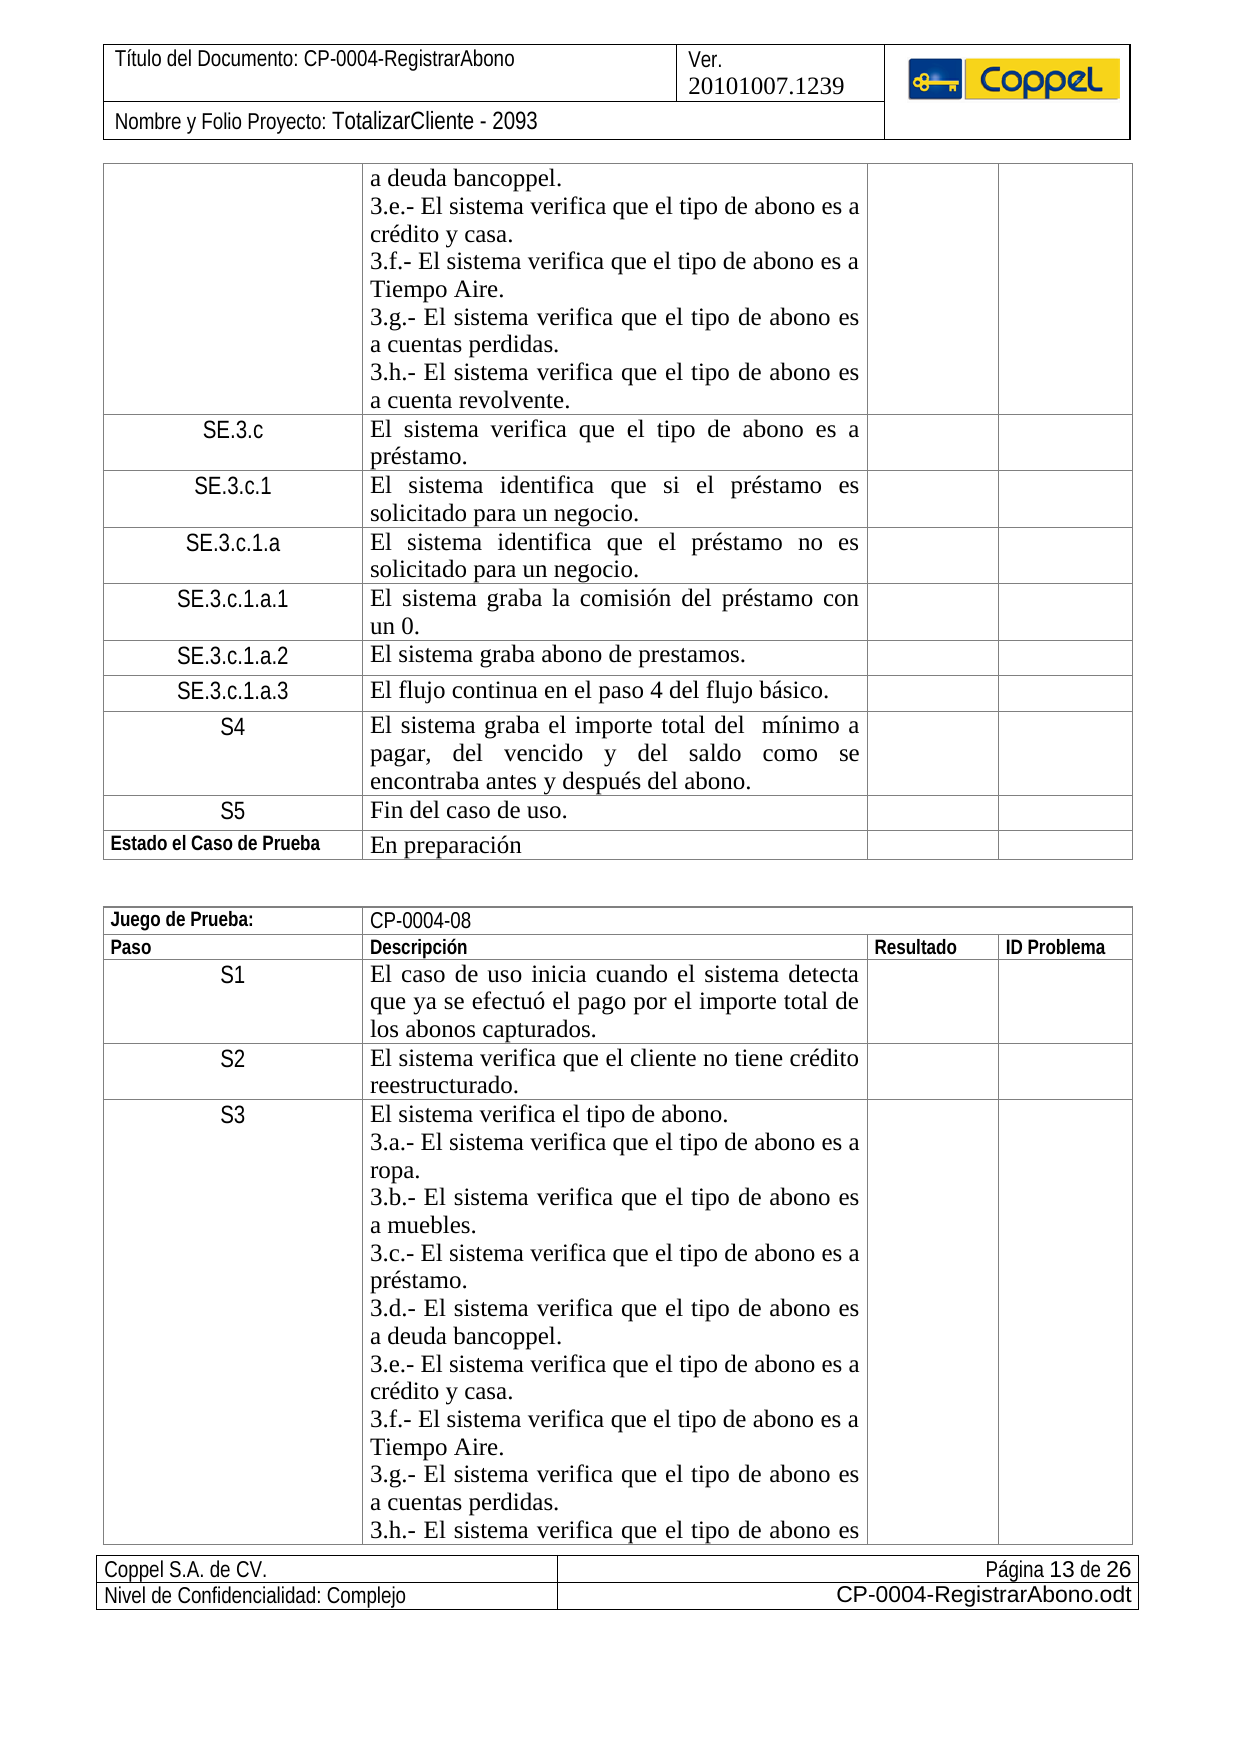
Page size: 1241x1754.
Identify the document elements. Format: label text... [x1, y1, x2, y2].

table_header CP-0004-08 [363, 908, 1132, 934]
table_cell [868, 584, 998, 639]
table_cell S1 [104, 960, 362, 1043]
table_cell [868, 1044, 998, 1099]
table_cell [999, 960, 1132, 1043]
table_cell Estado el Caso de Prueba [104, 831, 362, 859]
table_cell [999, 1100, 1132, 1544]
table_cell [868, 960, 998, 1043]
table_cell SE.3.c.1.a.1 [104, 584, 362, 639]
table_cell S2 [104, 1044, 362, 1099]
table_cell S5 [104, 796, 362, 830]
table_cell SE.3.c.1 [104, 471, 362, 527]
table_cell El sistema verifica el tipo de abono. 3.a.- El sistema verifica que el tipo de abono es a ropa. 3.b.- El sistema verifica que el tipo de abono es a muebles. 3.c.- El sistema verifica que el tipo de abono es a préstamo. 3.d.- El sistema verifica que el tipo de abono es a deuda bancoppel. 3.e.- El sistema verifica que el tipo de abono es a crédito y casa. 3.f.- El sistema verifica que el tipo de abono es a Tiempo Aire. 3.g.- El sistema verifica que el tipo de abono es a cuentas perdidas. 3.h.- El sistema verifica que el tipo de abono es [363, 1100, 867, 1544]
table_cell [868, 528, 998, 583]
table_cell SE.3.c.1.a.2 [104, 641, 362, 675]
table_cell [999, 641, 1132, 675]
table_cell [999, 584, 1132, 639]
table_cell [868, 796, 998, 830]
table_cell [999, 528, 1132, 583]
table_cell SE.3.c [104, 415, 362, 470]
table_cell [868, 641, 998, 675]
table_cell El sistema graba abono de prestamos. [363, 641, 867, 675]
table_cell [868, 164, 998, 414]
table_cell S4 [104, 712, 362, 795]
table_cell El sistema graba el importe total del mínimo a pagar, del vencido y del saldo como se encontraba antes y después del abono. [363, 712, 867, 795]
table_cell [999, 796, 1132, 830]
table_cell El sistema identifica que el préstamo no es solicitado para un negocio. [363, 528, 867, 583]
table_cell [868, 712, 998, 795]
table_cell [999, 471, 1132, 527]
table_cell [999, 831, 1132, 859]
table_cell Paso [104, 935, 362, 959]
table_cell El sistema verifica que el tipo de abono es a préstamo. [363, 415, 867, 470]
table_cell a deuda bancoppel. 3.e.- El sistema verifica que el tipo de abono es a crédito y casa. 3.f.- El sistema verifica que el tipo de abono es a Tiempo Aire. 3.g.- El sistema verifica que el tipo de abono es a cuentas perdidas. 3.h.- El sistema verifica que el tipo de abono es a cuenta revolvente. [363, 164, 867, 414]
table_cell [999, 1044, 1132, 1099]
table_cell [104, 164, 362, 414]
table_cell [999, 415, 1132, 470]
table_cell ID Problema [999, 935, 1132, 959]
table_cell [868, 676, 998, 711]
table_cell SE.3.c.1.a.3 [104, 676, 362, 711]
table_cell [868, 415, 998, 470]
table_cell El sistema identifica que si el préstamo es solicitado para un negocio. [363, 471, 867, 527]
table_cell El caso de uso inicia cuando el sistema detecta que ya se efectuó el pago por el importe total de los abonos capturados. [363, 960, 867, 1043]
table_cell SE.3.c.1.a [104, 528, 362, 583]
table_cell El flujo continua en el paso 4 del flujo básico. [363, 676, 867, 711]
table_cell El sistema graba la comisión del préstamo con un 0. [363, 584, 867, 639]
table_cell [868, 831, 998, 859]
table_cell S3 [104, 1100, 362, 1544]
table_cell [999, 676, 1132, 711]
table_cell [999, 712, 1132, 795]
table_cell En preparación [363, 831, 867, 859]
table_cell El sistema verifica que el cliente no tiene crédito reestructurado. [363, 1044, 867, 1099]
table_cell Descripción [363, 935, 867, 959]
table_header Juego de Prueba: [104, 908, 362, 934]
table_cell Fin del caso de uso. [363, 796, 867, 830]
table_cell [868, 1100, 998, 1544]
table_cell [868, 471, 998, 527]
table_cell Resultado [868, 935, 998, 959]
table_cell [999, 164, 1132, 414]
